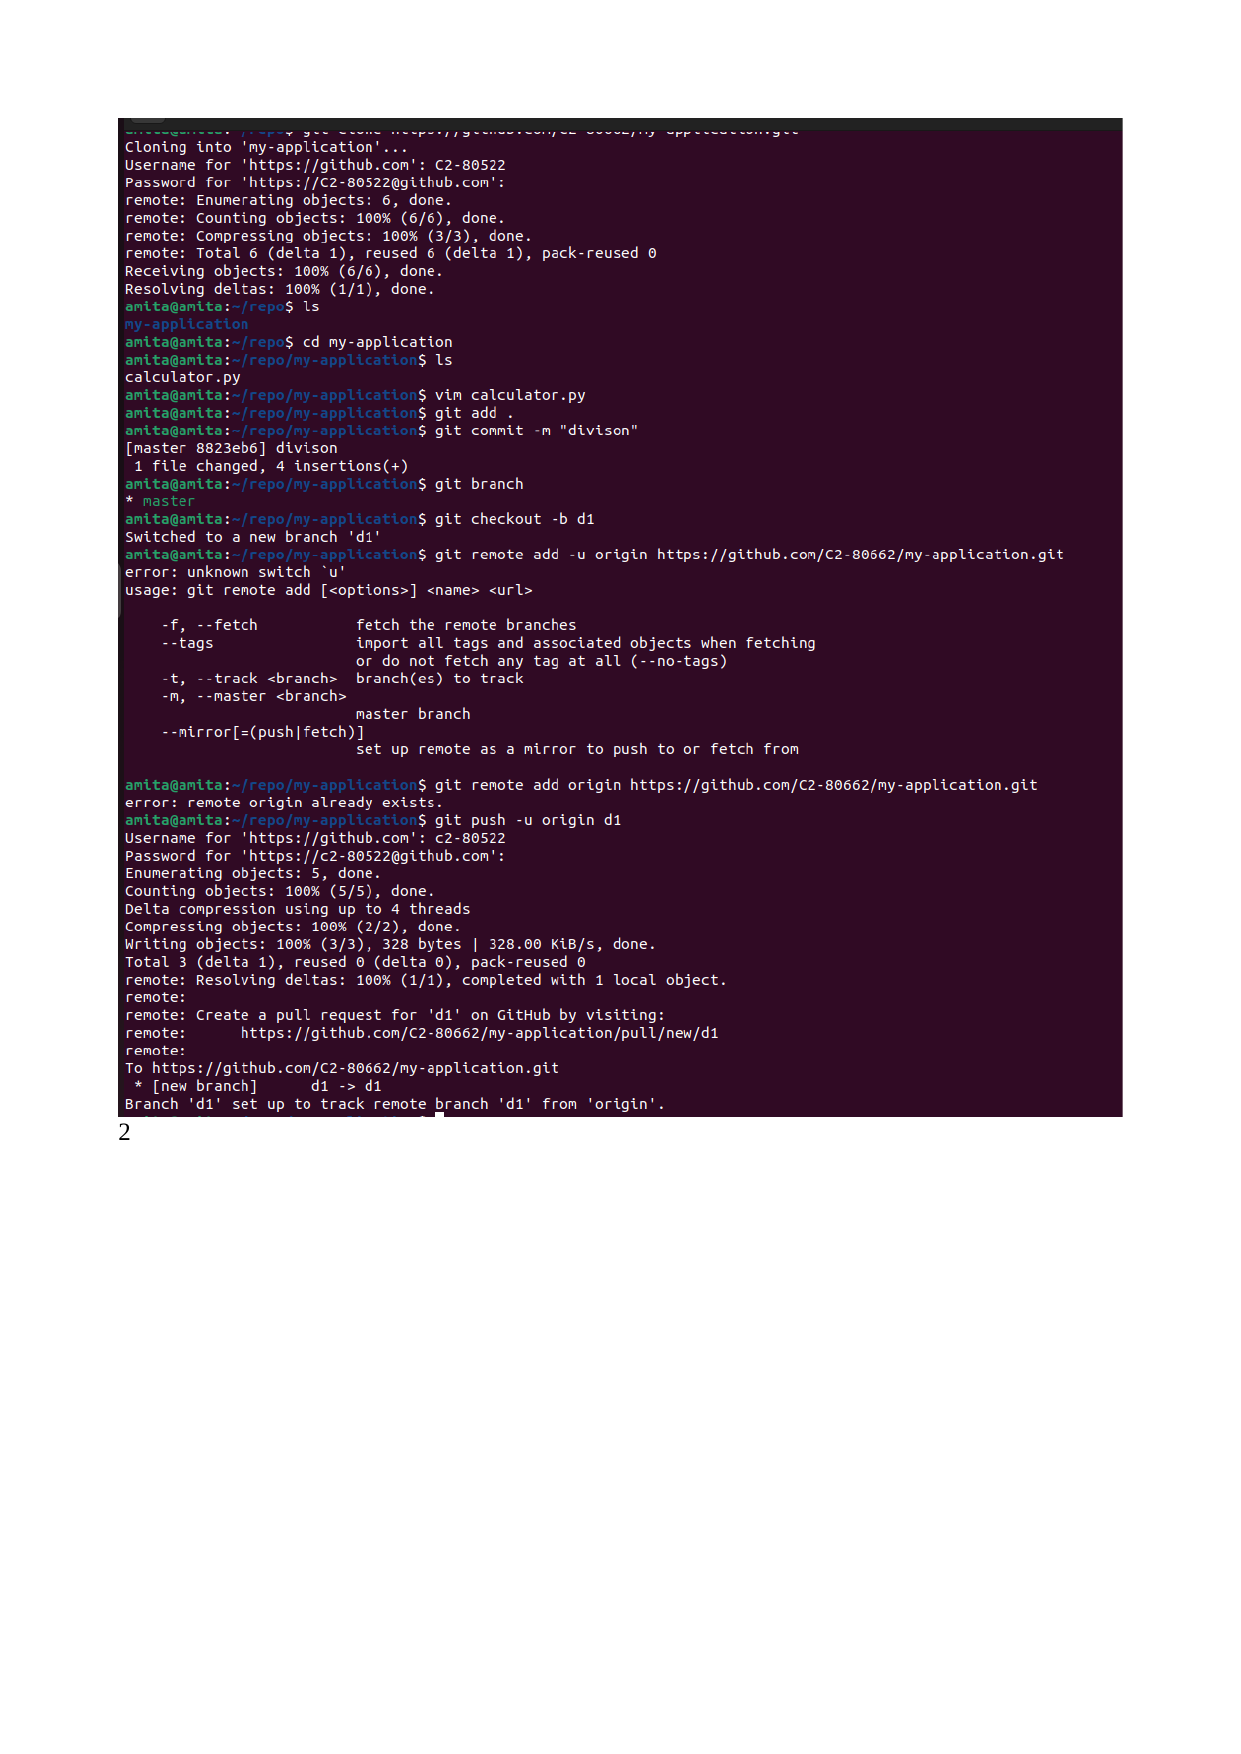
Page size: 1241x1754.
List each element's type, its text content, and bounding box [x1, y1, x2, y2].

text 2 [118, 1117, 1122, 1145]
picture [118, 118, 1123, 1117]
